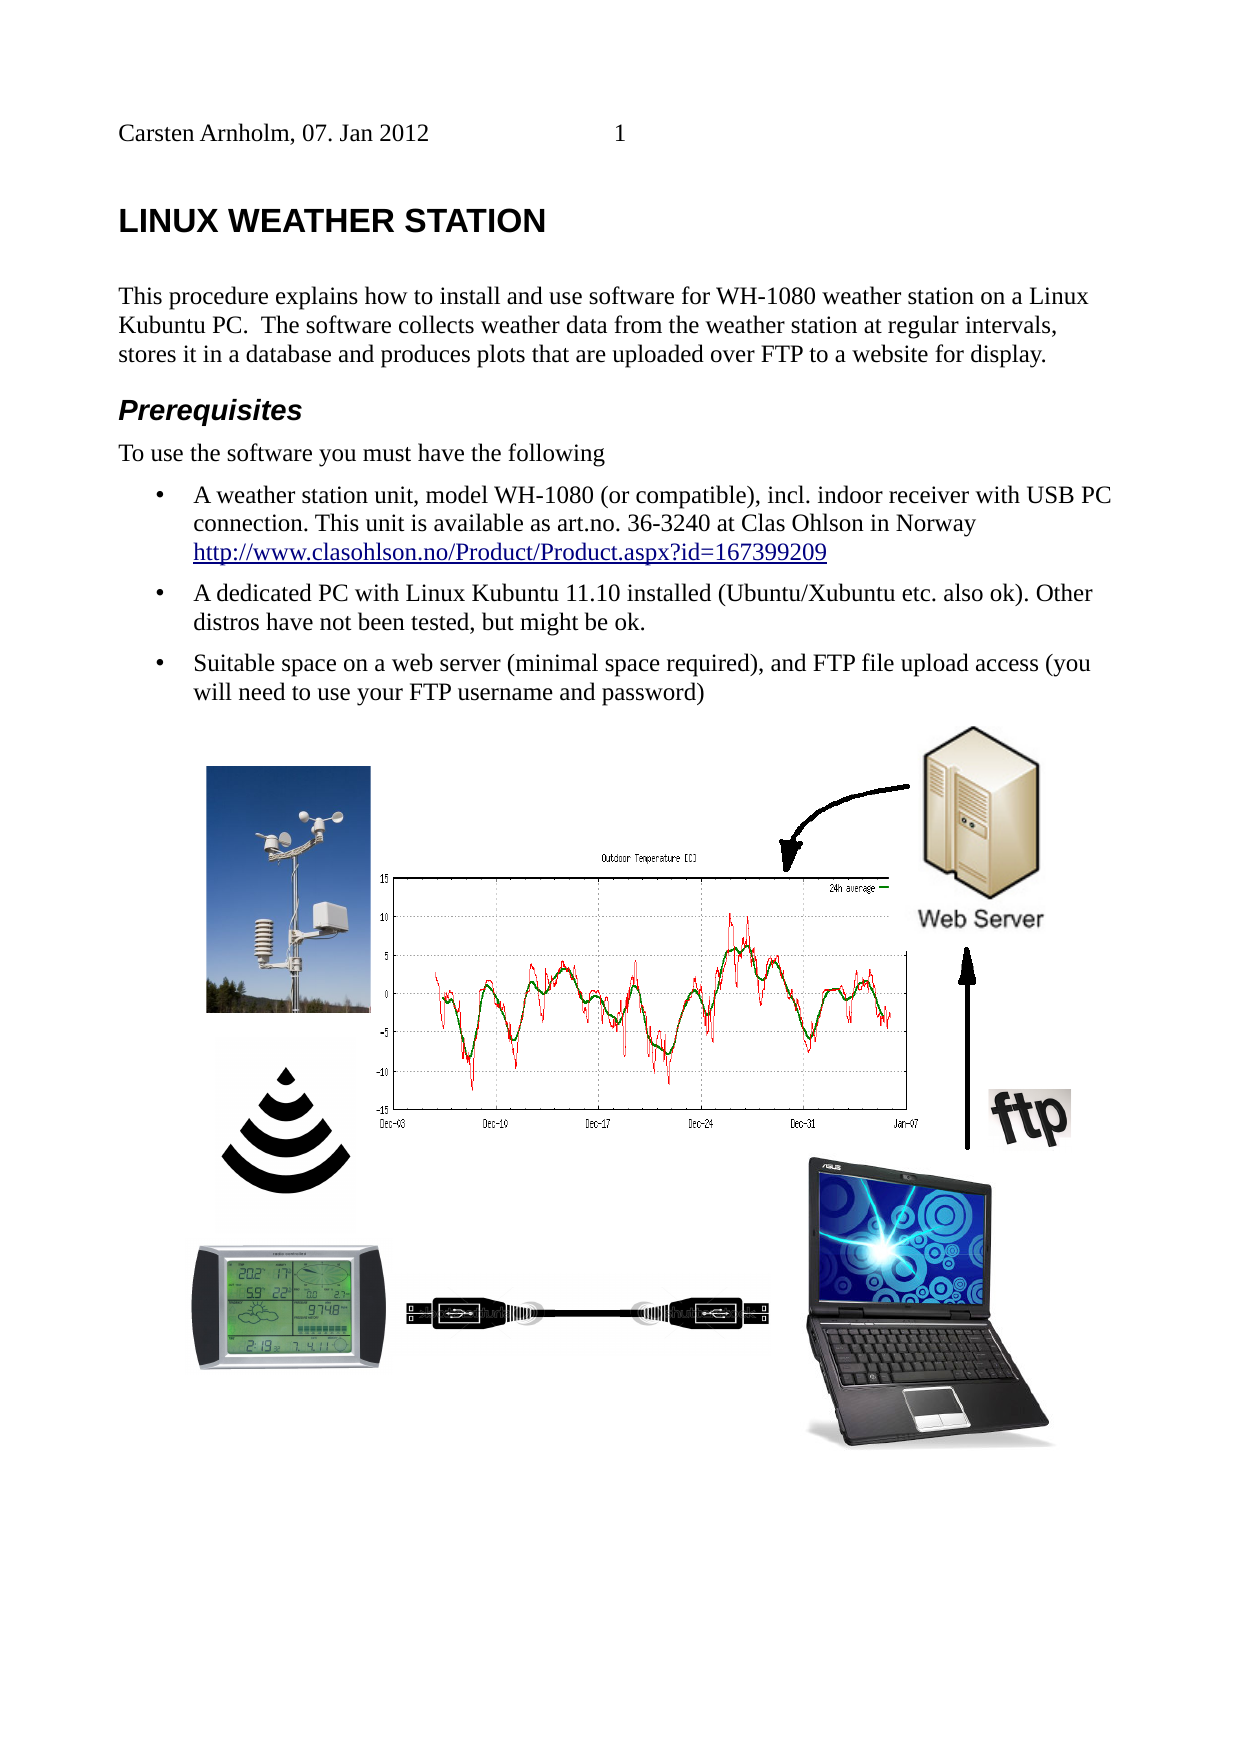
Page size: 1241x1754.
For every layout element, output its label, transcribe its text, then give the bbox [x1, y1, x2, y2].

subtitle Prerequisites [118, 392, 1122, 426]
text This procedure explains how to install and use software for WH-1080 weather station on a Linux Kubuntu PC. The software collects weather data from the weather station at regular intervals, stores it in a database and produces plots that are uploaded over FTP to a website for display. [118, 281, 1122, 367]
list Suitable space on a web server (minimal space required), and FTP file upload access (you will need to use your FTP username and password) [156, 648, 1122, 706]
list A weather station unit, model WH-1080 (or compatible), incl. indoor receiver with USB PC connection. This unit is available as art.no. 36-3240 at Clas Ohlson in Norway http://www.clasohlson.no/Product/Product.aspx?id=167399209 [156, 480, 1122, 566]
subtitle LINUX WEATHER STATION [118, 201, 1122, 240]
text To use the software you must have the following [118, 438, 1122, 467]
picture [215, 1037, 357, 1234]
list A dedicated PC with Linux Kubuntu 11.10 installed (Ubuntu/Xubuntu etc. also ok). Other distros have not been tested, but might be ok. [156, 578, 1122, 636]
picture [185, 766, 1088, 1463]
